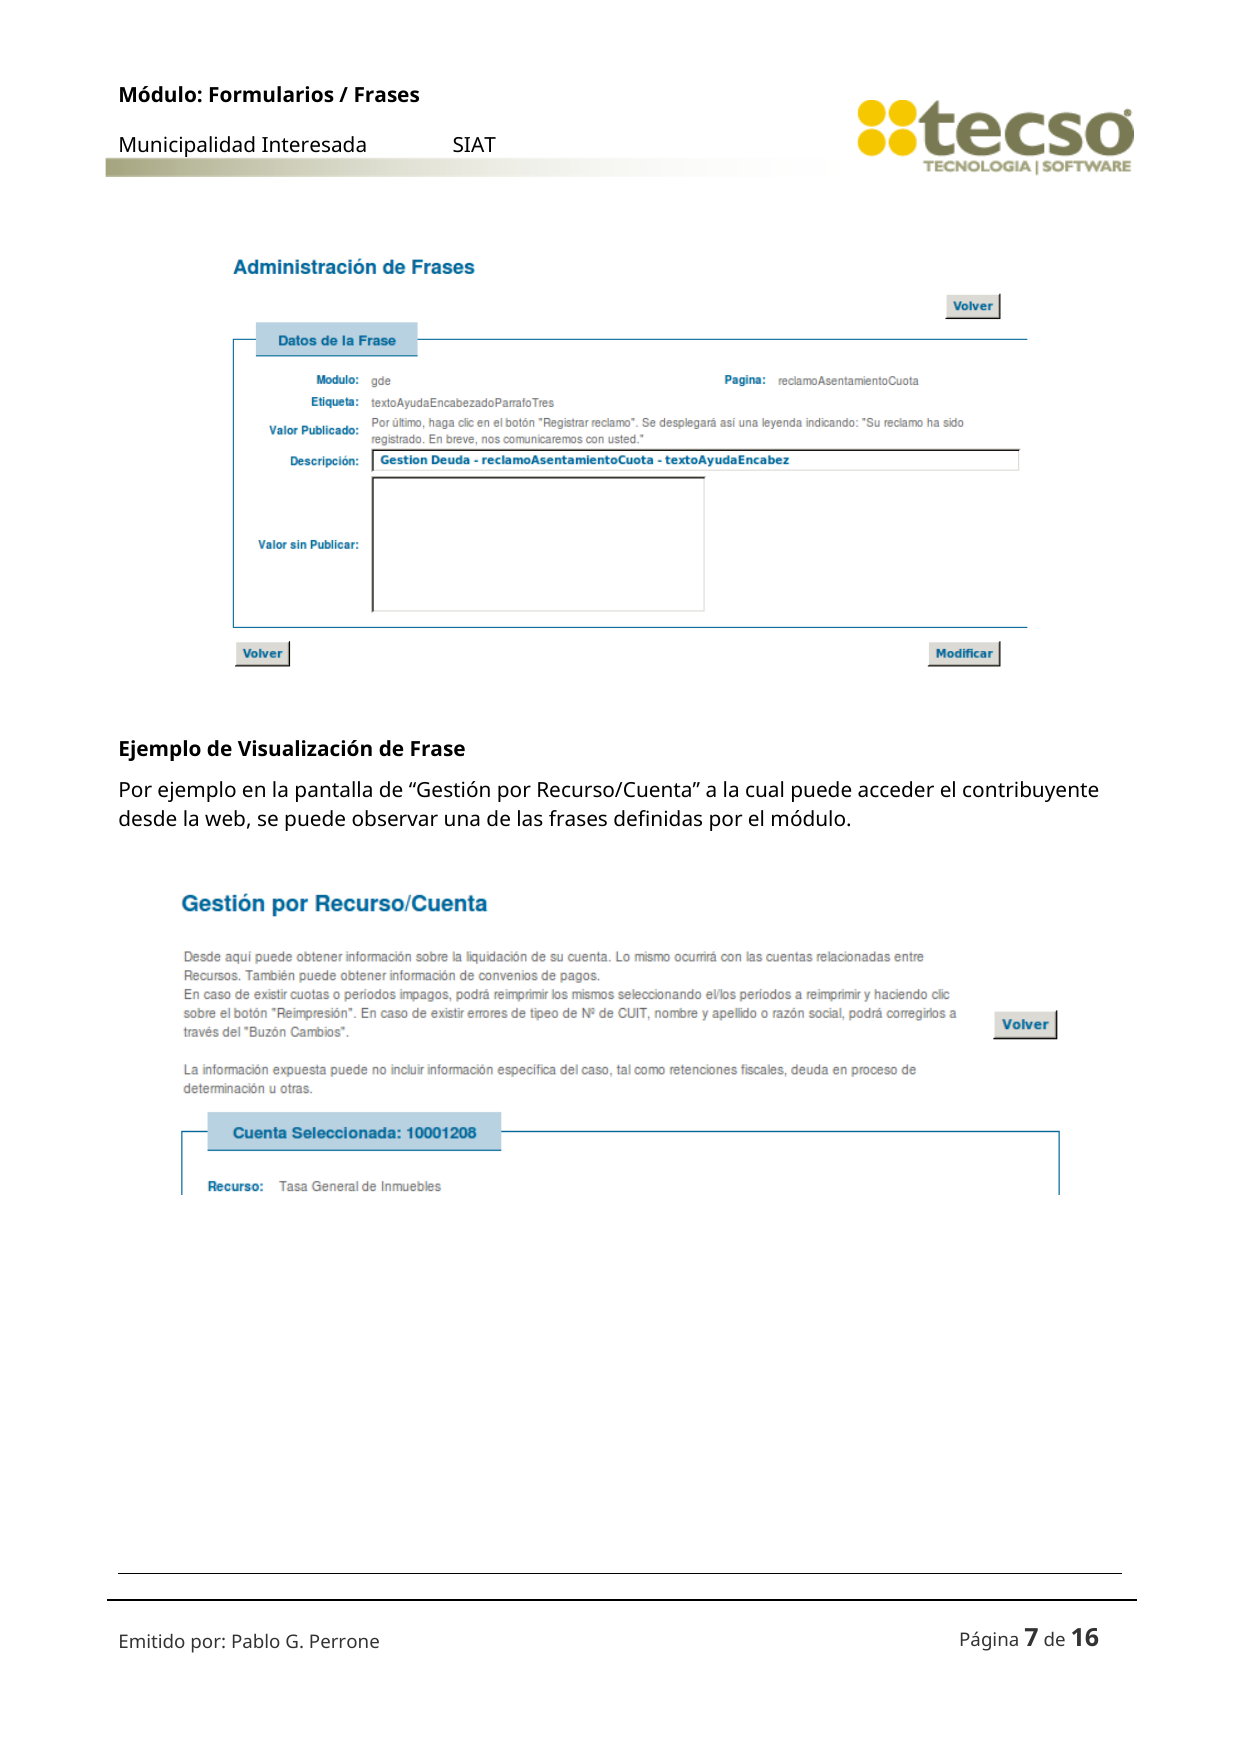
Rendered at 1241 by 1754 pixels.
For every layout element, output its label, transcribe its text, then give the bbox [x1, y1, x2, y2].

text Por ejemplo en la pantalla de “Gestión por Recurso/Cuenta” a la cual puede acceder el contribuyente desde la web, se puede observar una de las frases definidas por el módulo. [118, 775, 1122, 832]
text Ejemplo de Visualización de Frase [118, 734, 1122, 763]
picture [212, 241, 1028, 694]
picture [105, 100, 1134, 177]
picture [166, 885, 1075, 1195]
